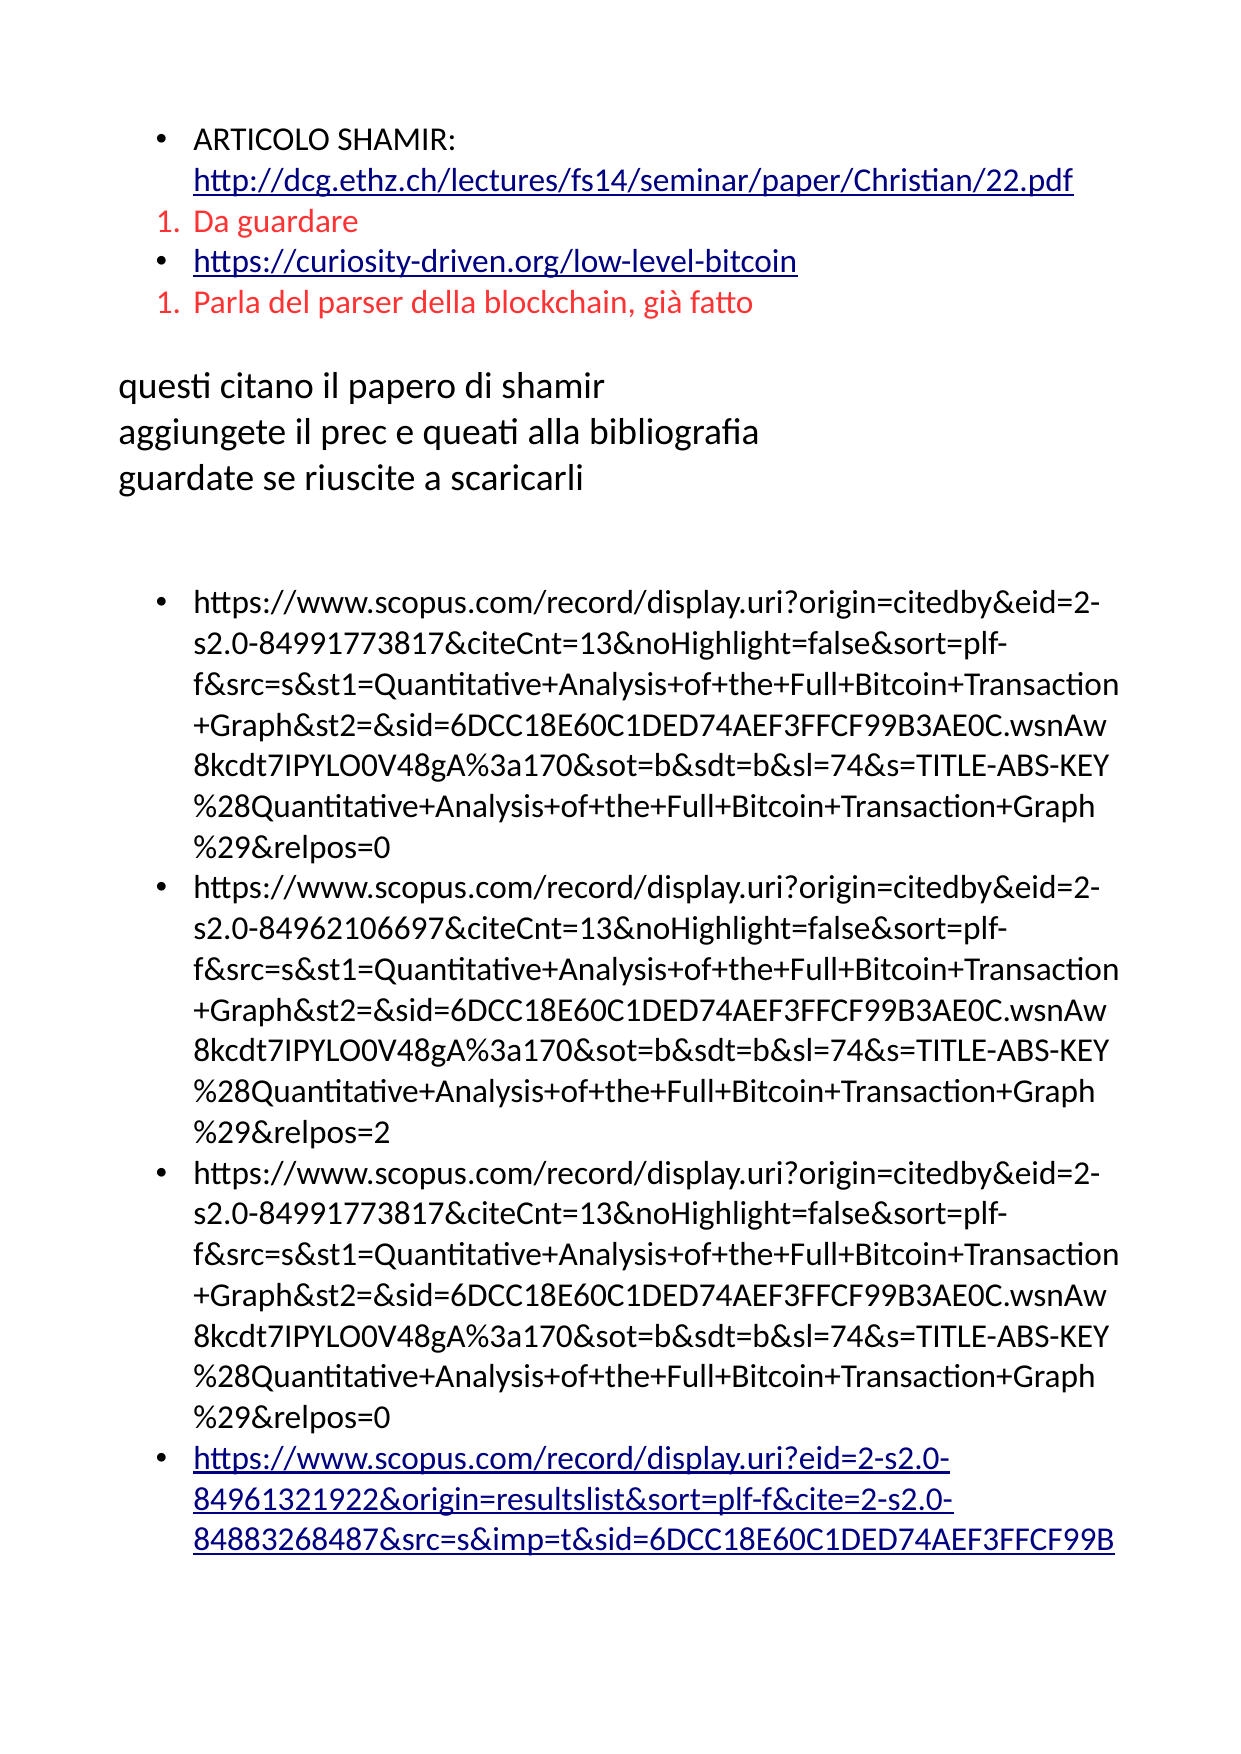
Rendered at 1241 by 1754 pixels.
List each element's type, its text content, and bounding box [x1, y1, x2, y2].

list ARTICOLO SHAMIR: http://dcg.ethz.ch/lectures/fs14/seminar/paper/Christian/22.pdf [156, 118, 1122, 199]
text questi citano il papero di shamir [118, 362, 1122, 408]
list Da guardare [156, 199, 1122, 240]
text guardate se riuscite a scaricarli [118, 454, 1122, 500]
list https://www.scopus.com/record/display.uri?eid=2-s2.0-84961321922&origin=resultslist&sort=plf-f&cite=2-s2.0-84883268487&src=s&imp=t&sid=6DCC18E60C1DED74AEF3FFCF99B [156, 1437, 1122, 1559]
text aggiungete il prec e queati alla bibliografia [118, 408, 1122, 454]
list https://curiosity-driven.org/low-level-bitcoin [156, 240, 1122, 281]
list https://www.scopus.com/record/display.uri?origin=citedby&eid=2-s2.0-84991773817&citeCnt=13&noHighlight=false&sort=plf-f&src=s&st1=Quantitative+Analysis+of+the+Full+Bitcoin+Transaction+Graph&st2=&sid=6DCC18E60C1DED74AEF3FFCF99B3AE0C.wsnAw8kcdt7IPYLO0V48gA%3a170&sot=b&sdt=b&sl=74&s=TITLE-ABS-KEY%28Quantitative+Analysis+of+the+Full+Bitcoin+Transaction+Graph%29&relpos=0 [156, 1152, 1122, 1437]
list Parla del parser della blockchain, già fatto [156, 281, 1122, 322]
list https://www.scopus.com/record/display.uri?origin=citedby&eid=2-s2.0-84962106697&citeCnt=13&noHighlight=false&sort=plf-f&src=s&st1=Quantitative+Analysis+of+the+Full+Bitcoin+Transaction+Graph&st2=&sid=6DCC18E60C1DED74AEF3FFCF99B3AE0C.wsnAw8kcdt7IPYLO0V48gA%3a170&sot=b&sdt=b&sl=74&s=TITLE-ABS-KEY%28Quantitative+Analysis+of+the+Full+Bitcoin+Transaction+Graph%29&relpos=2 [156, 867, 1122, 1152]
list https://www.scopus.com/record/display.uri?origin=citedby&eid=2-s2.0-84991773817&citeCnt=13&noHighlight=false&sort=plf-f&src=s&st1=Quantitative+Analysis+of+the+Full+Bitcoin+Transaction+Graph&st2=&sid=6DCC18E60C1DED74AEF3FFCF99B3AE0C.wsnAw8kcdt7IPYLO0V48gA%3a170&sot=b&sdt=b&sl=74&s=TITLE-ABS-KEY%28Quantitative+Analysis+of+the+Full+Bitcoin+Transaction+Graph%29&relpos=0 [156, 581, 1122, 867]
